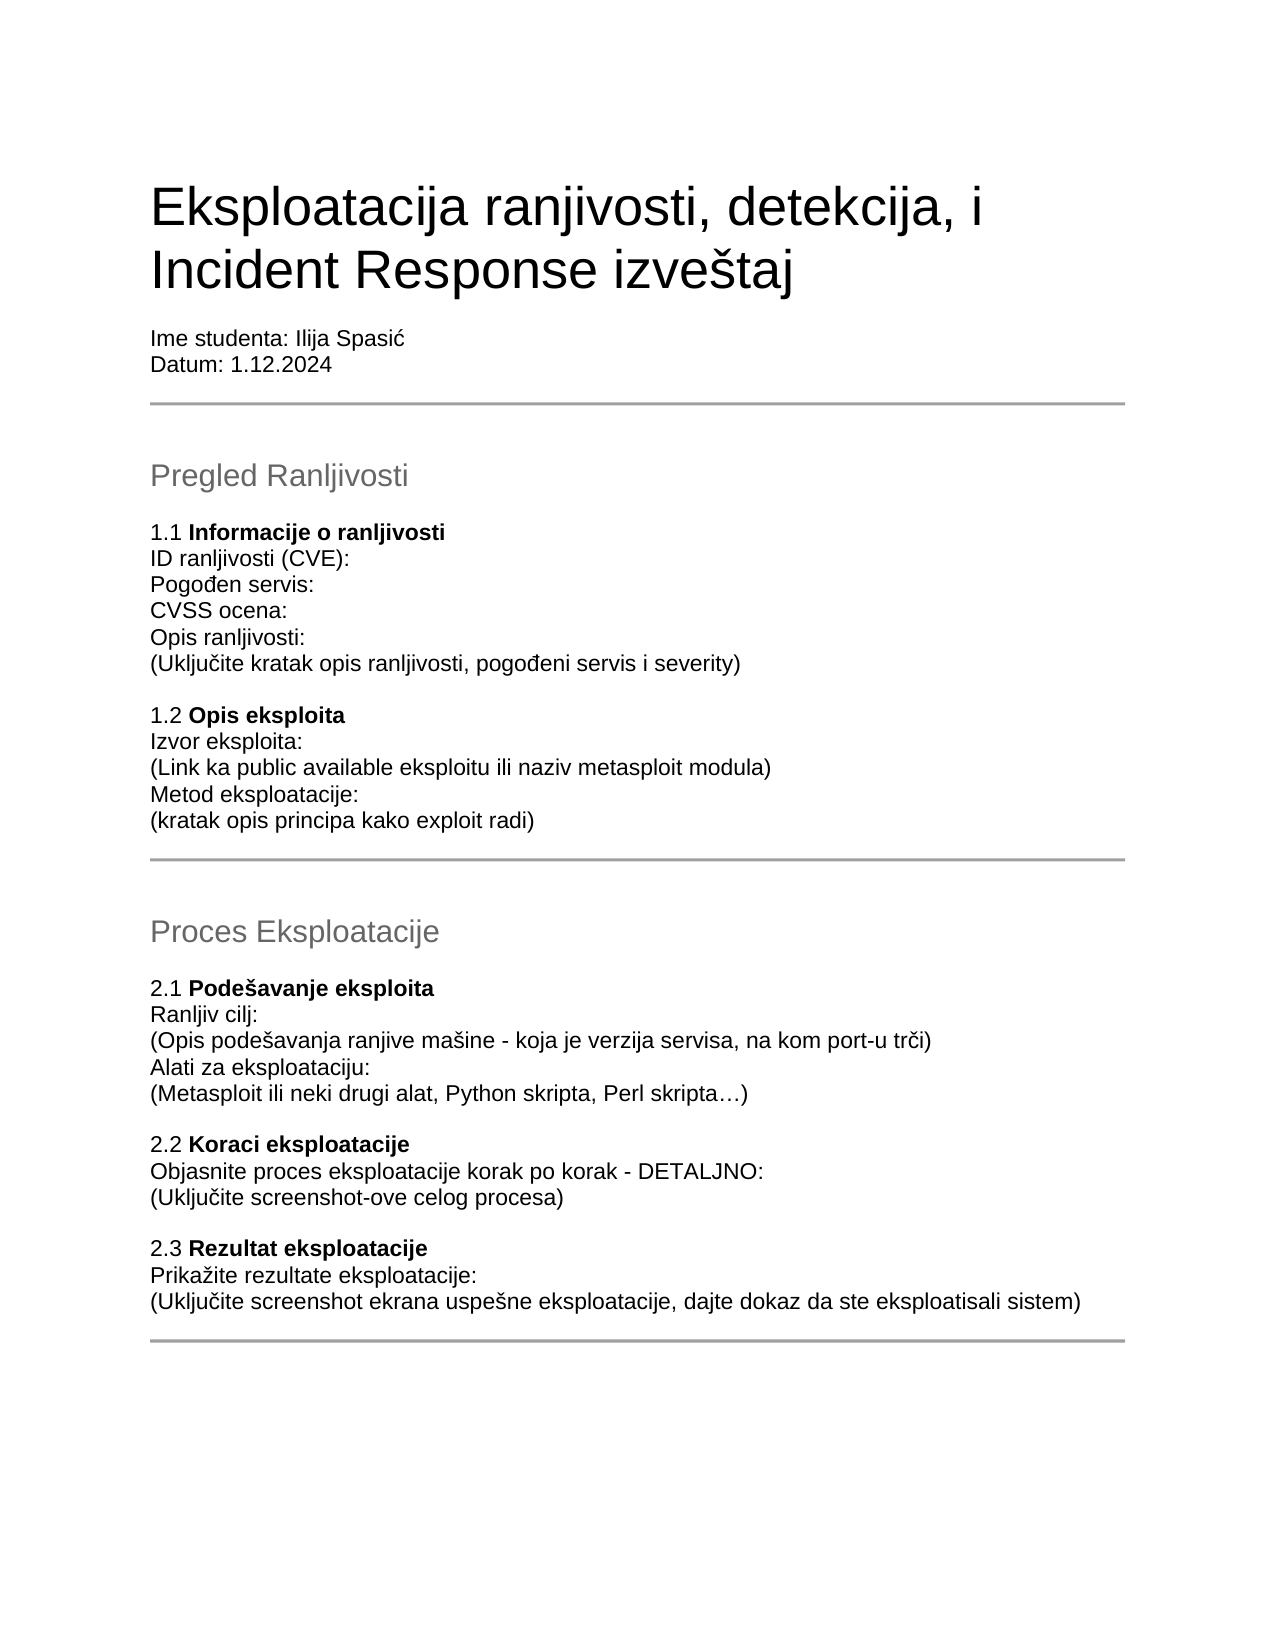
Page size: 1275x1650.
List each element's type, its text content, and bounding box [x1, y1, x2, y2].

title Eksploatacija ranjivosti, detekcija, i Incident Response izveštaj [150, 175, 1125, 299]
text 2.2 Koraci eksploatacije Objasnite proces eksploatacije korak po korak - DETALJNO: (Uključite screenshot-ove celog procesa) [150, 1131, 1125, 1210]
text 2.3 Rezultat eksploatacije Prikažite rezultate eksploatacije: (Uključite screenshot ekrana uspešne eksploatacije, dajte dokaz da ste eksploatisali sistem) [150, 1235, 1125, 1314]
text Ime studenta: Ilija Spasić Datum: 1.12.2024 [150, 324, 1125, 377]
text 1.2 Opis eksploita Izvor eksploita: (Link ka public available eksploitu ili naziv metasploit modula) Metod eksploatacije: (kratak opis principa kako exploit radi) [150, 702, 1125, 833]
text 2.1 Podešavanje eksploita Ranljiv cilj: (Opis podešavanja ranjive mašine - koja je verzija servisa, na kom port-u trči) Alati za eksploataciju: (Metasploit ili neki drugi alat, Python skripta, Perl skripta…) [150, 974, 1125, 1106]
subtitle Proces Eksploatacije [150, 913, 1125, 949]
subtitle Pregled Ranljivosti [150, 457, 1125, 493]
text 1.1 Informacije o ranljivosti ID ranljivosti (CVE): Pogođen servis: CVSS ocena: Opis ranljivosti: (Uključite kratak opis ranljivosti, pogođeni servis i severity) [150, 518, 1125, 677]
